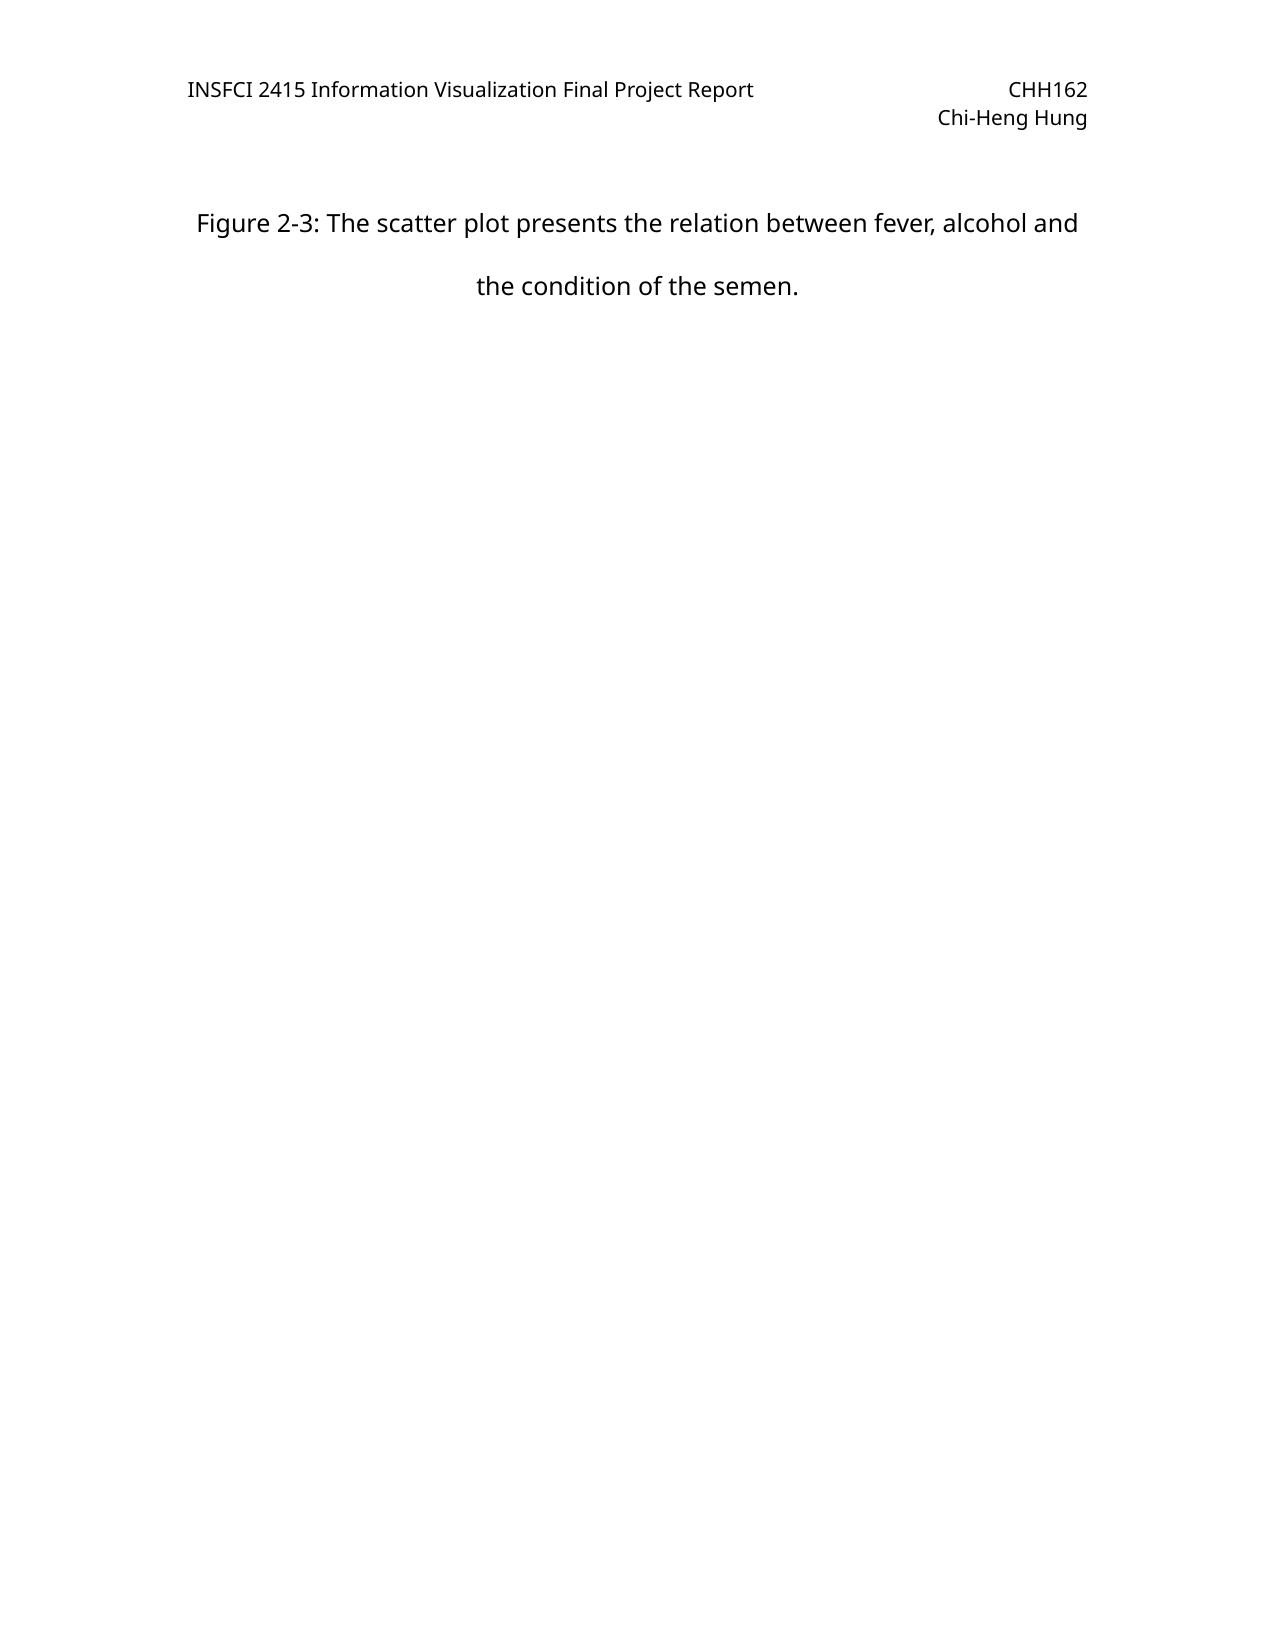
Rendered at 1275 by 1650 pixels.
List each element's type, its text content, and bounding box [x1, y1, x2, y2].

text Figure 2-3: The scatter plot presents the relation between fever, alcohol and the condition of the semen. [187, 181, 1088, 306]
